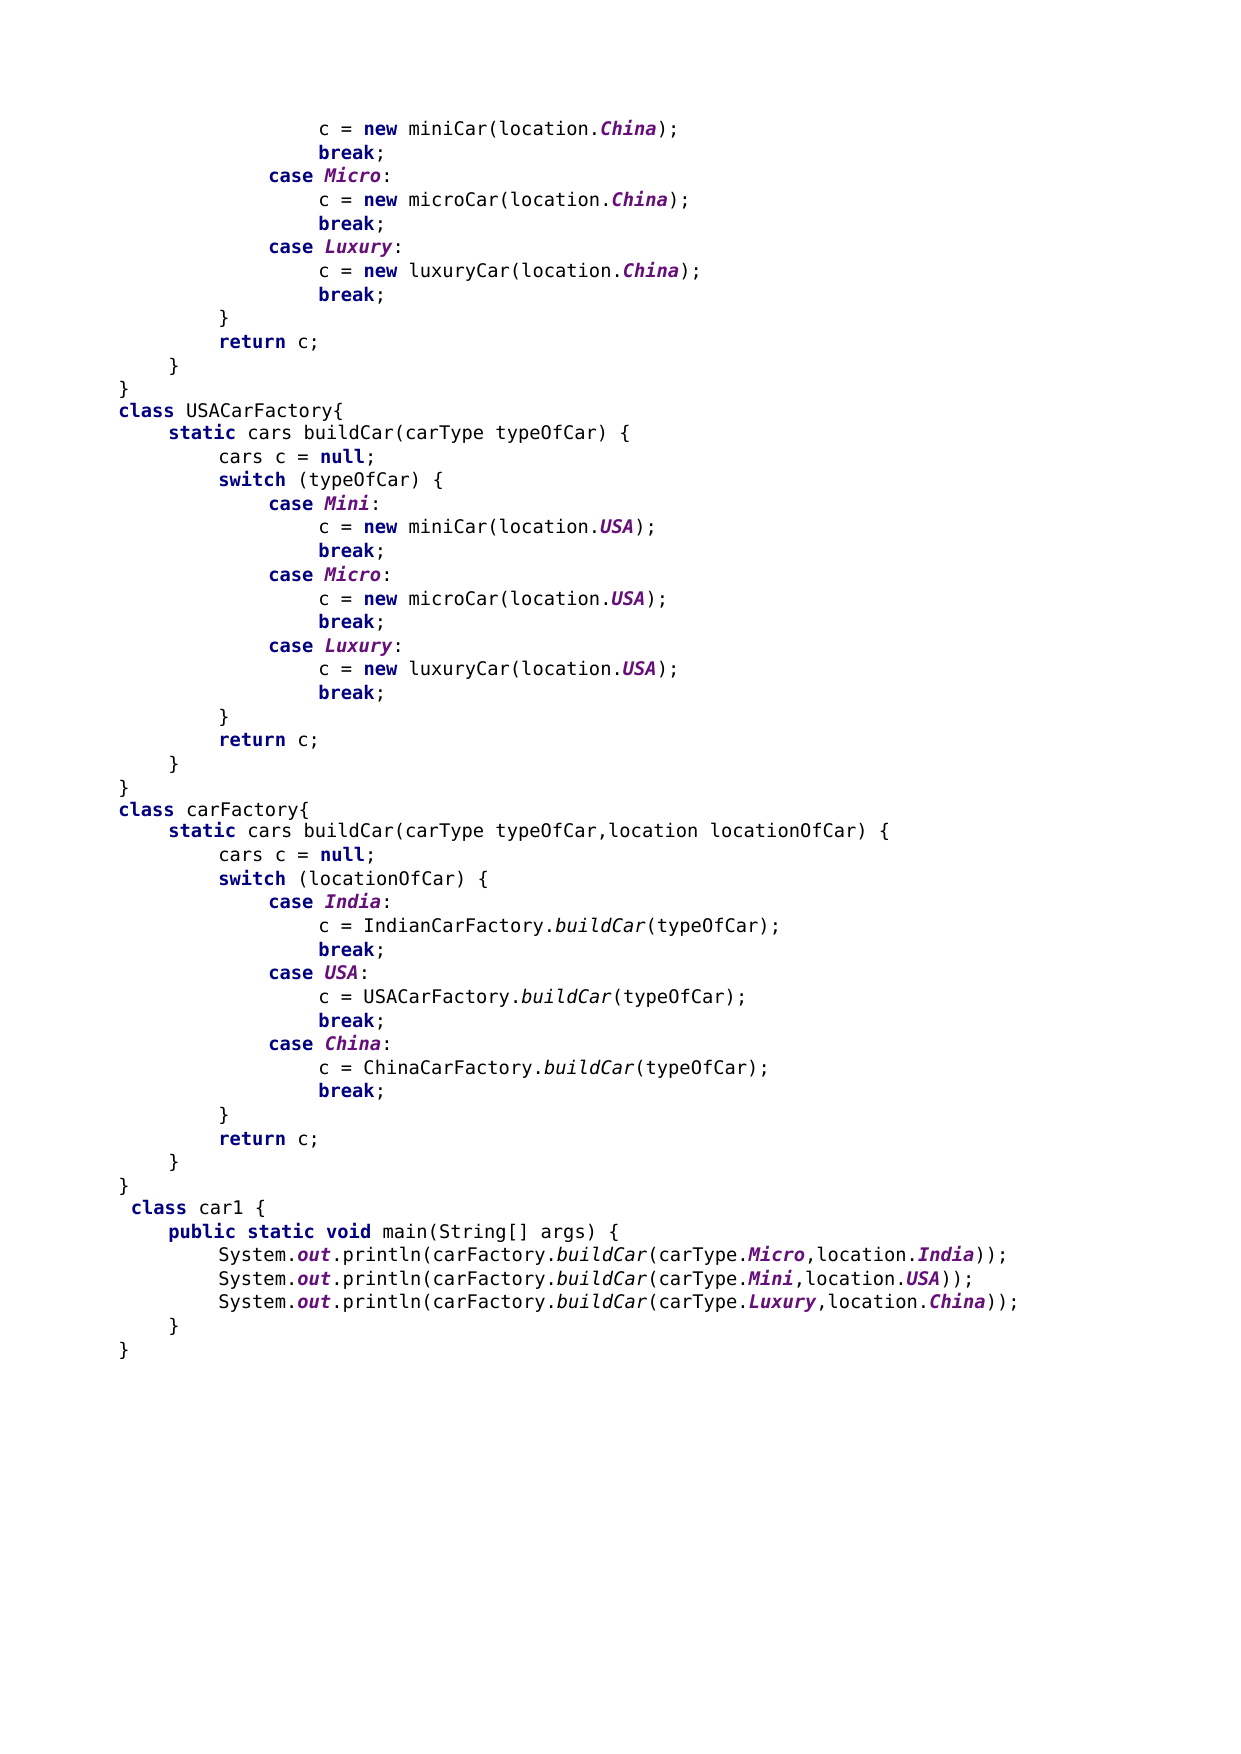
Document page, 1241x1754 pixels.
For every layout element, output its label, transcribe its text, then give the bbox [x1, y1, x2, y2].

text case Micro: [118, 165, 1122, 189]
text case Luxury: [118, 635, 1122, 658]
text case India: [118, 891, 1122, 915]
text } [118, 1151, 1122, 1175]
text case China: [118, 1033, 1122, 1057]
text class carFactory{ [118, 798, 1122, 820]
text static cars buildCar(carType typeOfCar) { [118, 422, 1122, 446]
text class car1 { [118, 1197, 1122, 1221]
text break; [118, 213, 1122, 236]
text return c; [118, 1128, 1122, 1151]
text c = IndianCarFactory.buildCar(typeOfCar); [118, 915, 1122, 939]
text System.out.println(carFactory.buildCar(carType.Mini,location.USA)); [118, 1268, 1122, 1292]
text c = ChinaCarFactory.buildCar(typeOfCar); [118, 1057, 1122, 1081]
text break; [118, 1081, 1122, 1104]
text break; [118, 682, 1122, 706]
text } [118, 354, 1122, 378]
text c = new microCar(location.China); [118, 189, 1122, 213]
text } [118, 1339, 1122, 1361]
text case USA: [118, 962, 1122, 986]
text switch (typeOfCar) { [118, 469, 1122, 493]
text break; [118, 1009, 1122, 1033]
text return c; [118, 331, 1122, 354]
text } [118, 706, 1122, 729]
text static cars buildCar(carType typeOfCar,location locationOfCar) { [118, 820, 1122, 844]
text c = new microCar(location.USA); [118, 587, 1122, 611]
text cars c = null; [118, 446, 1122, 469]
text } [118, 1315, 1122, 1339]
text System.out.println(carFactory.buildCar(carType.Micro,location.India)); [118, 1244, 1122, 1268]
text } [118, 1104, 1122, 1128]
text return c; [118, 729, 1122, 753]
text c = new luxuryCar(location.USA); [118, 658, 1122, 682]
text } [118, 753, 1122, 777]
text break; [118, 939, 1122, 962]
text c = new miniCar(location.China); [118, 118, 1122, 142]
text switch (locationOfCar) { [118, 868, 1122, 891]
text c = new luxuryCar(location.China); [118, 260, 1122, 284]
text case Mini: [118, 493, 1122, 517]
text break; [118, 611, 1122, 635]
text public static void main(String[] args) { [118, 1221, 1122, 1244]
text break; [118, 142, 1122, 165]
text } [118, 307, 1122, 331]
text c = new miniCar(location.USA); [118, 517, 1122, 540]
text } [118, 777, 1122, 798]
text break; [118, 540, 1122, 564]
text break; [118, 284, 1122, 307]
text case Micro: [118, 564, 1122, 587]
text class USACarFactory{ [118, 400, 1122, 422]
text System.out.println(carFactory.buildCar(carType.Luxury,location.China)); [118, 1292, 1122, 1315]
text } [118, 1175, 1122, 1197]
text c = USACarFactory.buildCar(typeOfCar); [118, 986, 1122, 1009]
text } [118, 378, 1122, 400]
text cars c = null; [118, 844, 1122, 868]
text case Luxury: [118, 236, 1122, 260]
